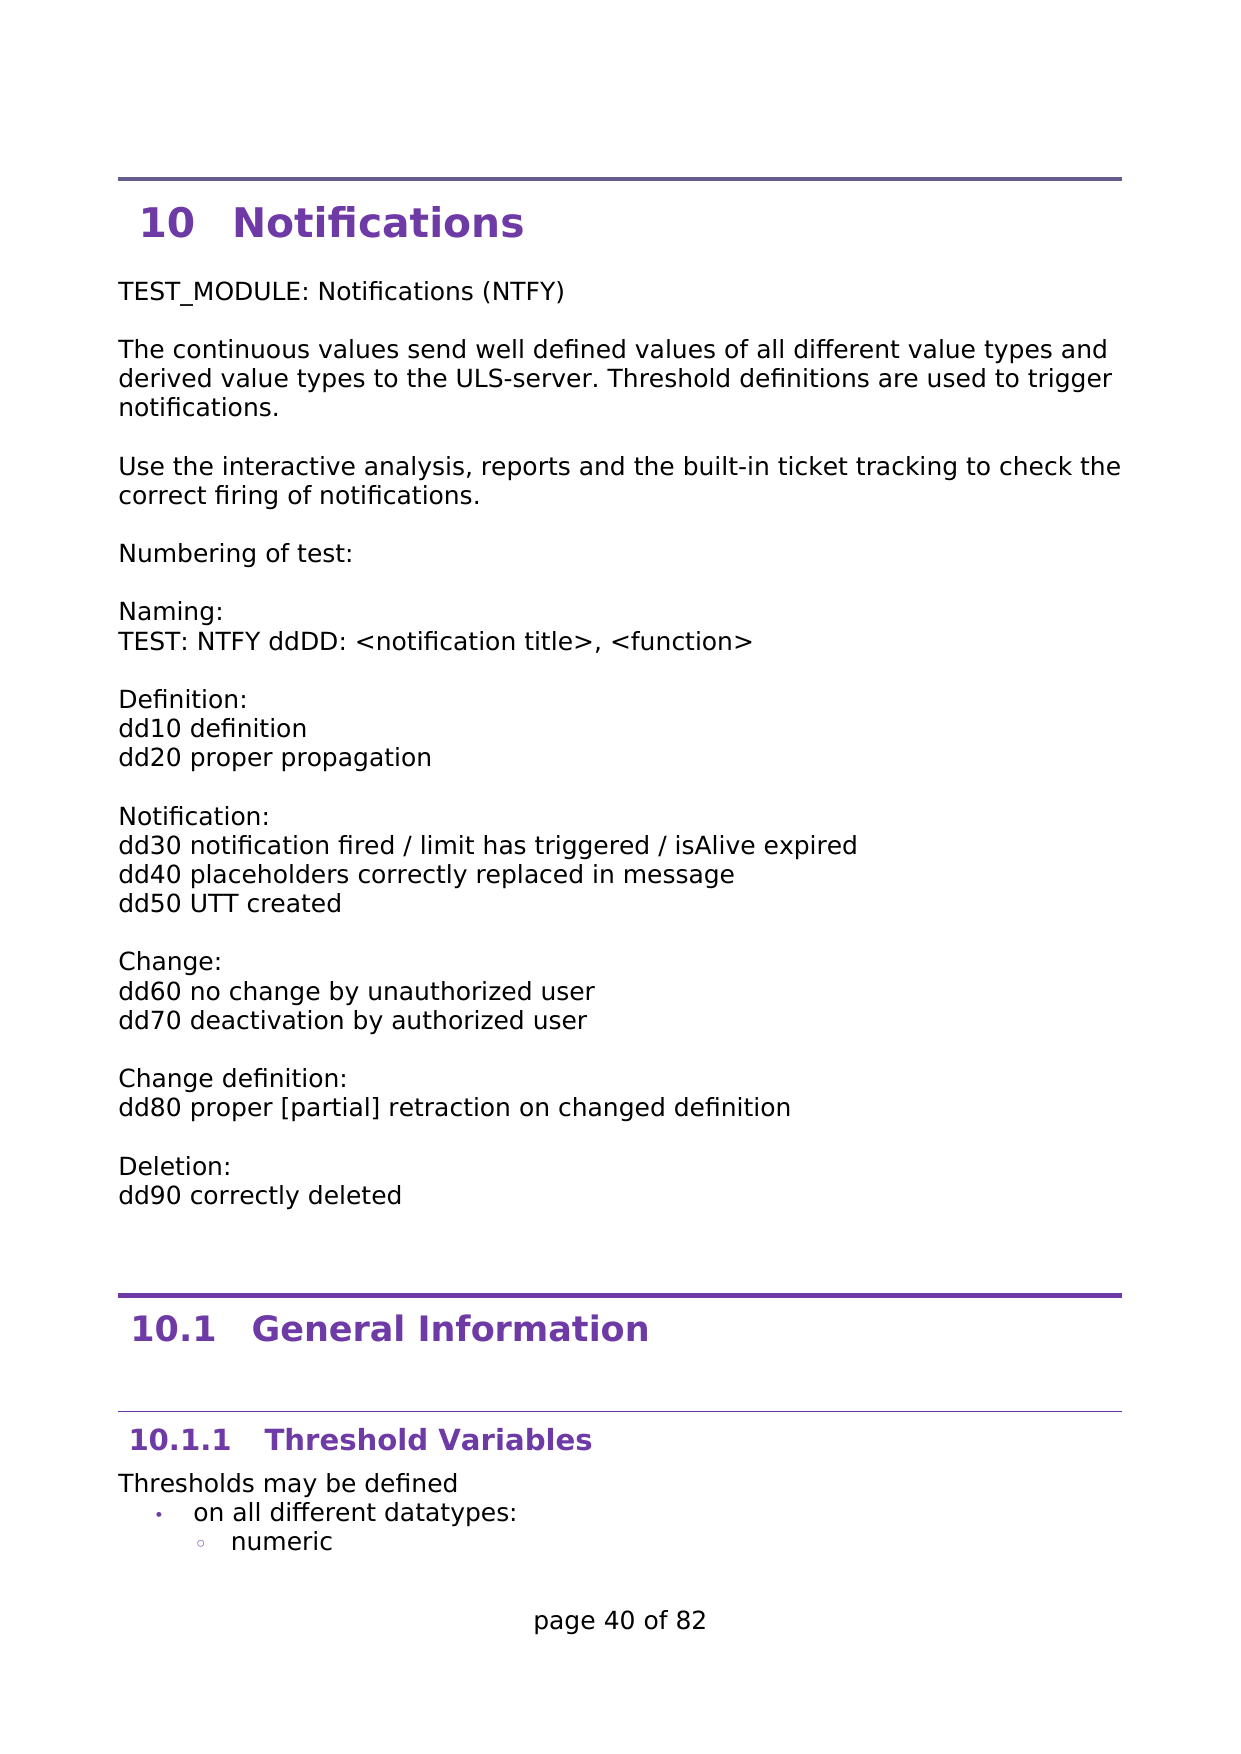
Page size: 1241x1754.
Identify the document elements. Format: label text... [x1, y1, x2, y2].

subtitle Notifications [118, 181, 1122, 264]
text dd70 deactivation by authorized user [118, 1006, 1122, 1035]
text dd30 notification fired / limit has triggered / isAlive expired [118, 831, 1122, 860]
text TEST: NTFY ddDD: <notification title>, <function> [118, 627, 1122, 656]
text dd90 correctly deleted [118, 1181, 1122, 1210]
text dd20 proper propagation [118, 743, 1122, 772]
text Naming: [118, 597, 1122, 627]
text Use the interactive analysis, reports and the built-in ticket tracking to check the correct firing of notifications. [118, 452, 1122, 510]
text Change definition: [118, 1064, 1122, 1093]
text dd10 definition [118, 714, 1122, 743]
text Deletion: [118, 1152, 1122, 1181]
text Definition: [118, 685, 1122, 714]
text dd40 placeholders correctly replaced in message [118, 860, 1122, 889]
subtitle General Information [118, 1298, 1122, 1362]
text Notification: [118, 802, 1122, 831]
text The continuous values send well defined values of all different value types and derived value types to the ULS-server. Threshold definitions are used to trigger notifications. [118, 335, 1122, 422]
text TEST_MODULE: Notifications (NTFY) [118, 277, 1122, 306]
subtitle Threshold Variables [118, 1412, 1122, 1469]
text dd60 no change by unauthorized user [118, 977, 1122, 1006]
list on all different datatypes: [156, 1498, 1122, 1527]
text Thresholds may be defined [118, 1469, 1122, 1498]
text Numbering of test: [118, 539, 1122, 568]
text dd80 proper [partial] retraction on changed definition [118, 1093, 1122, 1122]
text Change: [118, 947, 1122, 977]
text dd50 UTT created [118, 889, 1122, 918]
list numeric [193, 1527, 1122, 1557]
